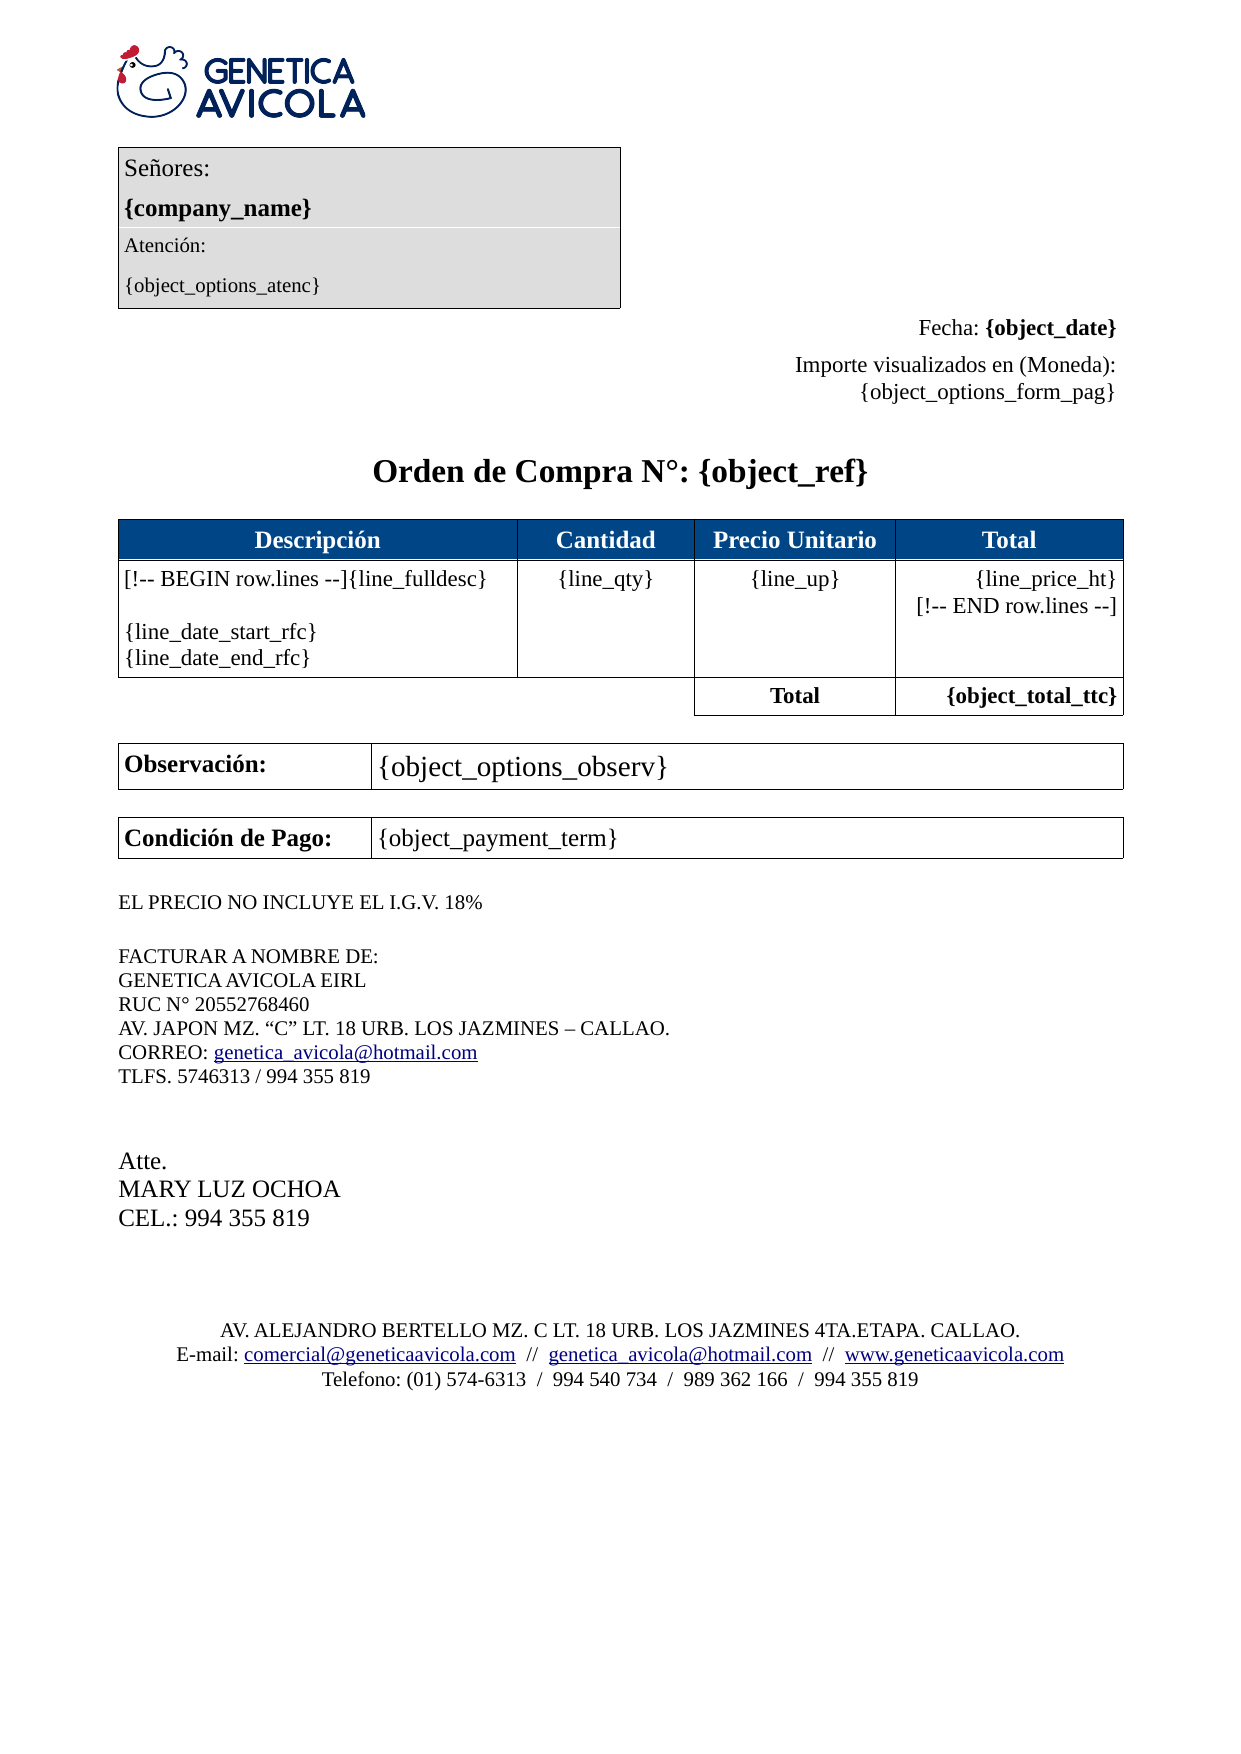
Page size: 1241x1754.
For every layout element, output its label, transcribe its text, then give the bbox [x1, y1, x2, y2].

table_header Precio Unitario [695, 520, 895, 559]
text AV. JAPON MZ. “C” LT. 18 URB. LOS JAZMINES – CALLAO. [118, 1016, 1122, 1040]
table_cell Importe visualizados en (Moneda): {object_options_form_pag} [620, 346, 1122, 410]
table_header [118, 309, 620, 346]
text CORREO: genetica_avicola@hotmail.com [118, 1040, 1122, 1064]
text GENETICA AVICOLA EIRL [118, 968, 1122, 992]
table_header Total [896, 520, 1123, 559]
table_cell [621, 268, 1122, 308]
table_cell [621, 187, 1122, 227]
table_cell Total [695, 678, 895, 714]
table_cell {line_price_ht} [!-- END row.lines --] [896, 561, 1123, 677]
text Atte. [118, 1146, 1122, 1174]
text AV. ALEJANDRO BERTELLO MZ. C LT. 18 URB. LOS JAZMINES 4TA.ETAPA. CALLAO. [118, 1318, 1122, 1342]
table_header {object_payment_term} [372, 818, 1123, 858]
table_cell Orden de Compra N°: {object_ref} [118, 445, 1122, 495]
text MARY LUZ OCHOA [118, 1174, 1122, 1203]
table_cell [621, 228, 1122, 268]
table_header [621, 147, 1122, 187]
table_cell {object_options_atenc} [119, 268, 620, 308]
table_header Condición de Pago: [119, 818, 371, 858]
table_header Fecha: {object_date} [620, 308, 1122, 346]
table_header Señores: [119, 148, 620, 187]
table_cell Atención: [119, 228, 620, 268]
text CEL.: 994 355 819 [118, 1203, 1122, 1232]
table_cell {company_name} [119, 187, 620, 227]
table_header Descripción [119, 520, 517, 559]
table_cell [118, 410, 620, 445]
text E-mail: comercial@geneticaavicola.com // genetica_avicola@hotmail.com // www.geneticaavicola.com [118, 1342, 1122, 1366]
table_cell {line_qty} [518, 561, 694, 677]
text Telefono: (01) 574-6313 / 994 540 734 / 989 362 166 / 994 355 819 [118, 1366, 1122, 1391]
table_cell [118, 346, 620, 410]
text FACTURAR A NOMBRE DE: [118, 944, 1122, 968]
text TLFS. 5746313 / 994 355 819 [118, 1064, 1122, 1088]
table_cell [517, 678, 694, 714]
table_cell [!-- BEGIN row.lines --]{line_fulldesc} {line_date_start_rfc} {line_date_end_rfc} [119, 561, 517, 677]
table_cell {object_total_ttc} [896, 678, 1123, 714]
table_cell [620, 410, 1122, 445]
table_header {object_options_observ} [372, 744, 1123, 788]
table_cell [118, 678, 517, 714]
text RUC N° 20552768460 [118, 992, 1122, 1016]
text EL PRECIO NO INCLUYE EL I.G.V. 18% [118, 886, 1122, 915]
table_header Cantidad [518, 520, 694, 559]
picture [116, 45, 366, 118]
table_cell {line_up} [695, 561, 895, 677]
table_header Observación: [119, 744, 371, 788]
